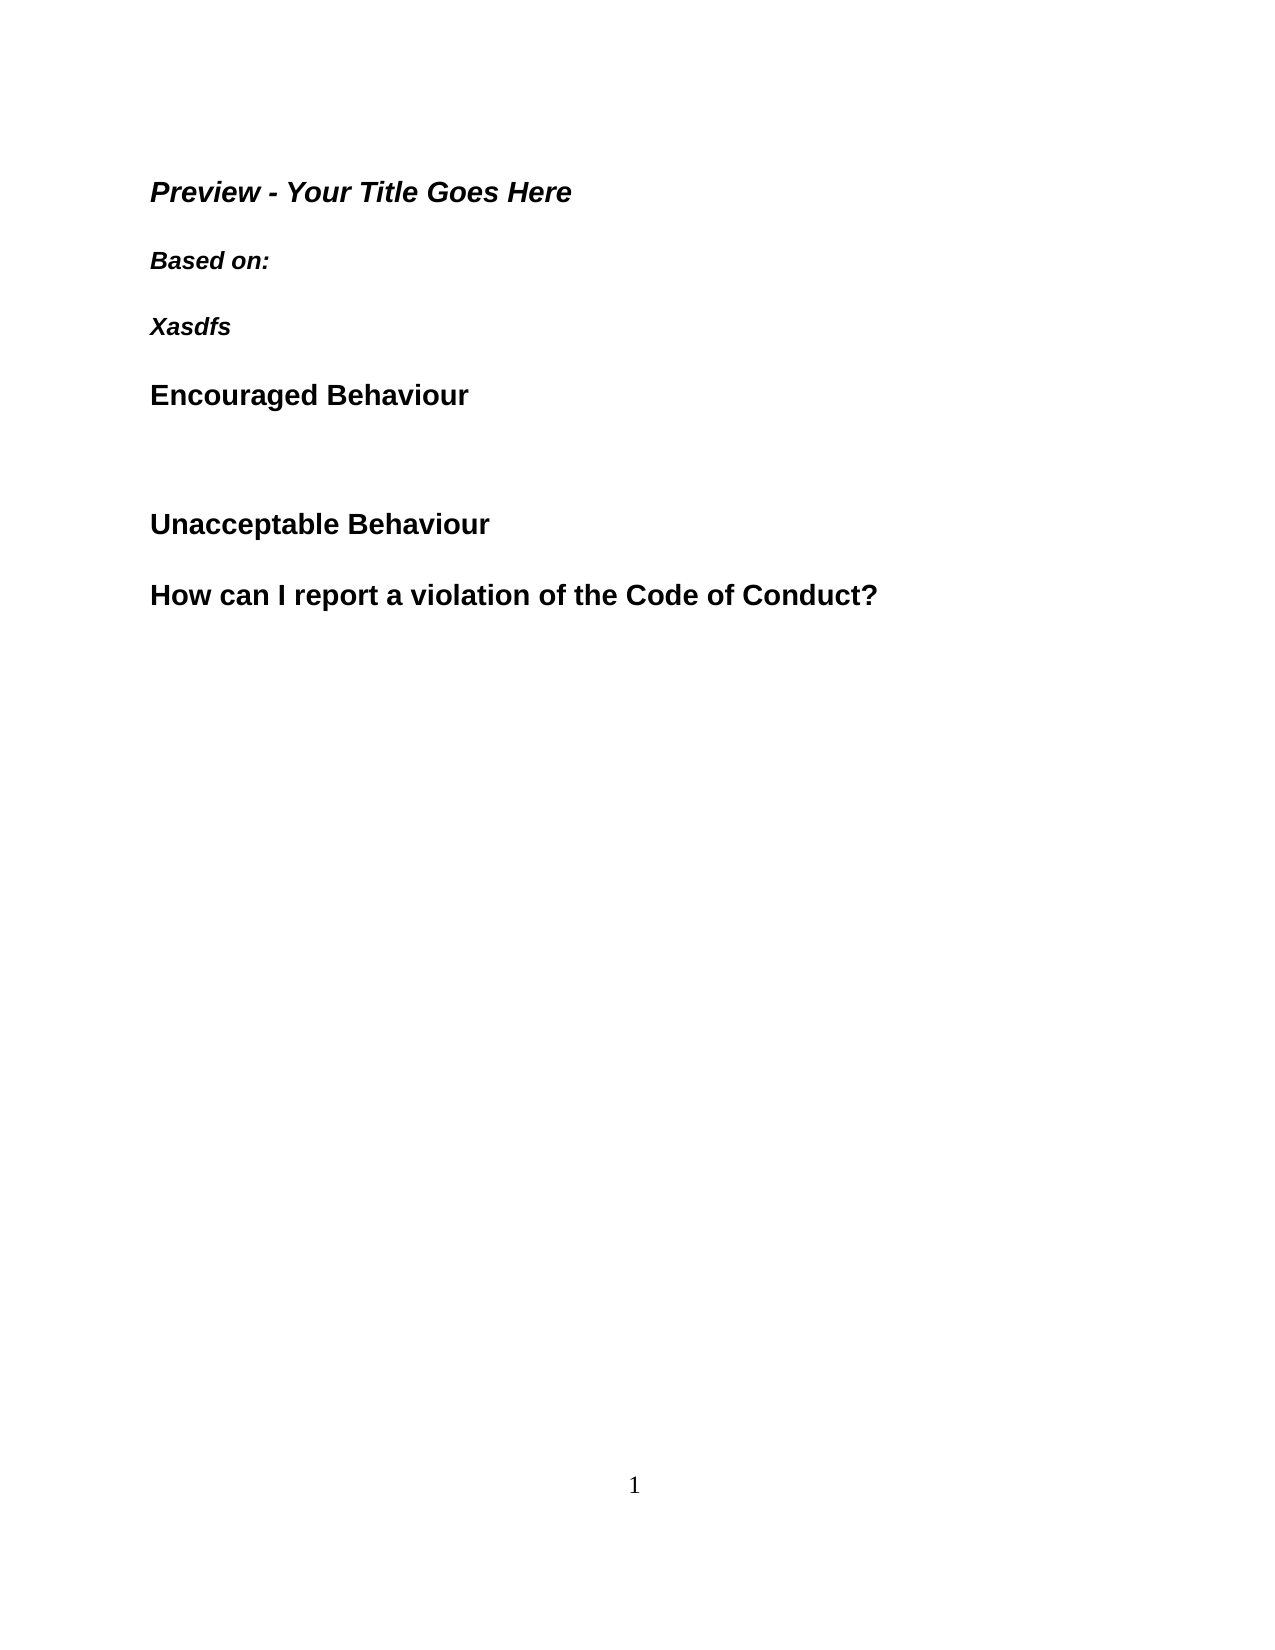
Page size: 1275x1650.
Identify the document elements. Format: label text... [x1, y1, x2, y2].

subtitle Preview - Your Title Goes Here [150, 175, 1125, 208]
subtitle Based on: [150, 246, 1125, 274]
subtitle How can I report a violation of the Code of Conduct? [150, 578, 1125, 611]
subtitle Encouraged Behaviour [150, 378, 1125, 412]
subtitle Unacceptable Behaviour [150, 507, 1125, 540]
subtitle Xasdfs [150, 312, 1125, 341]
